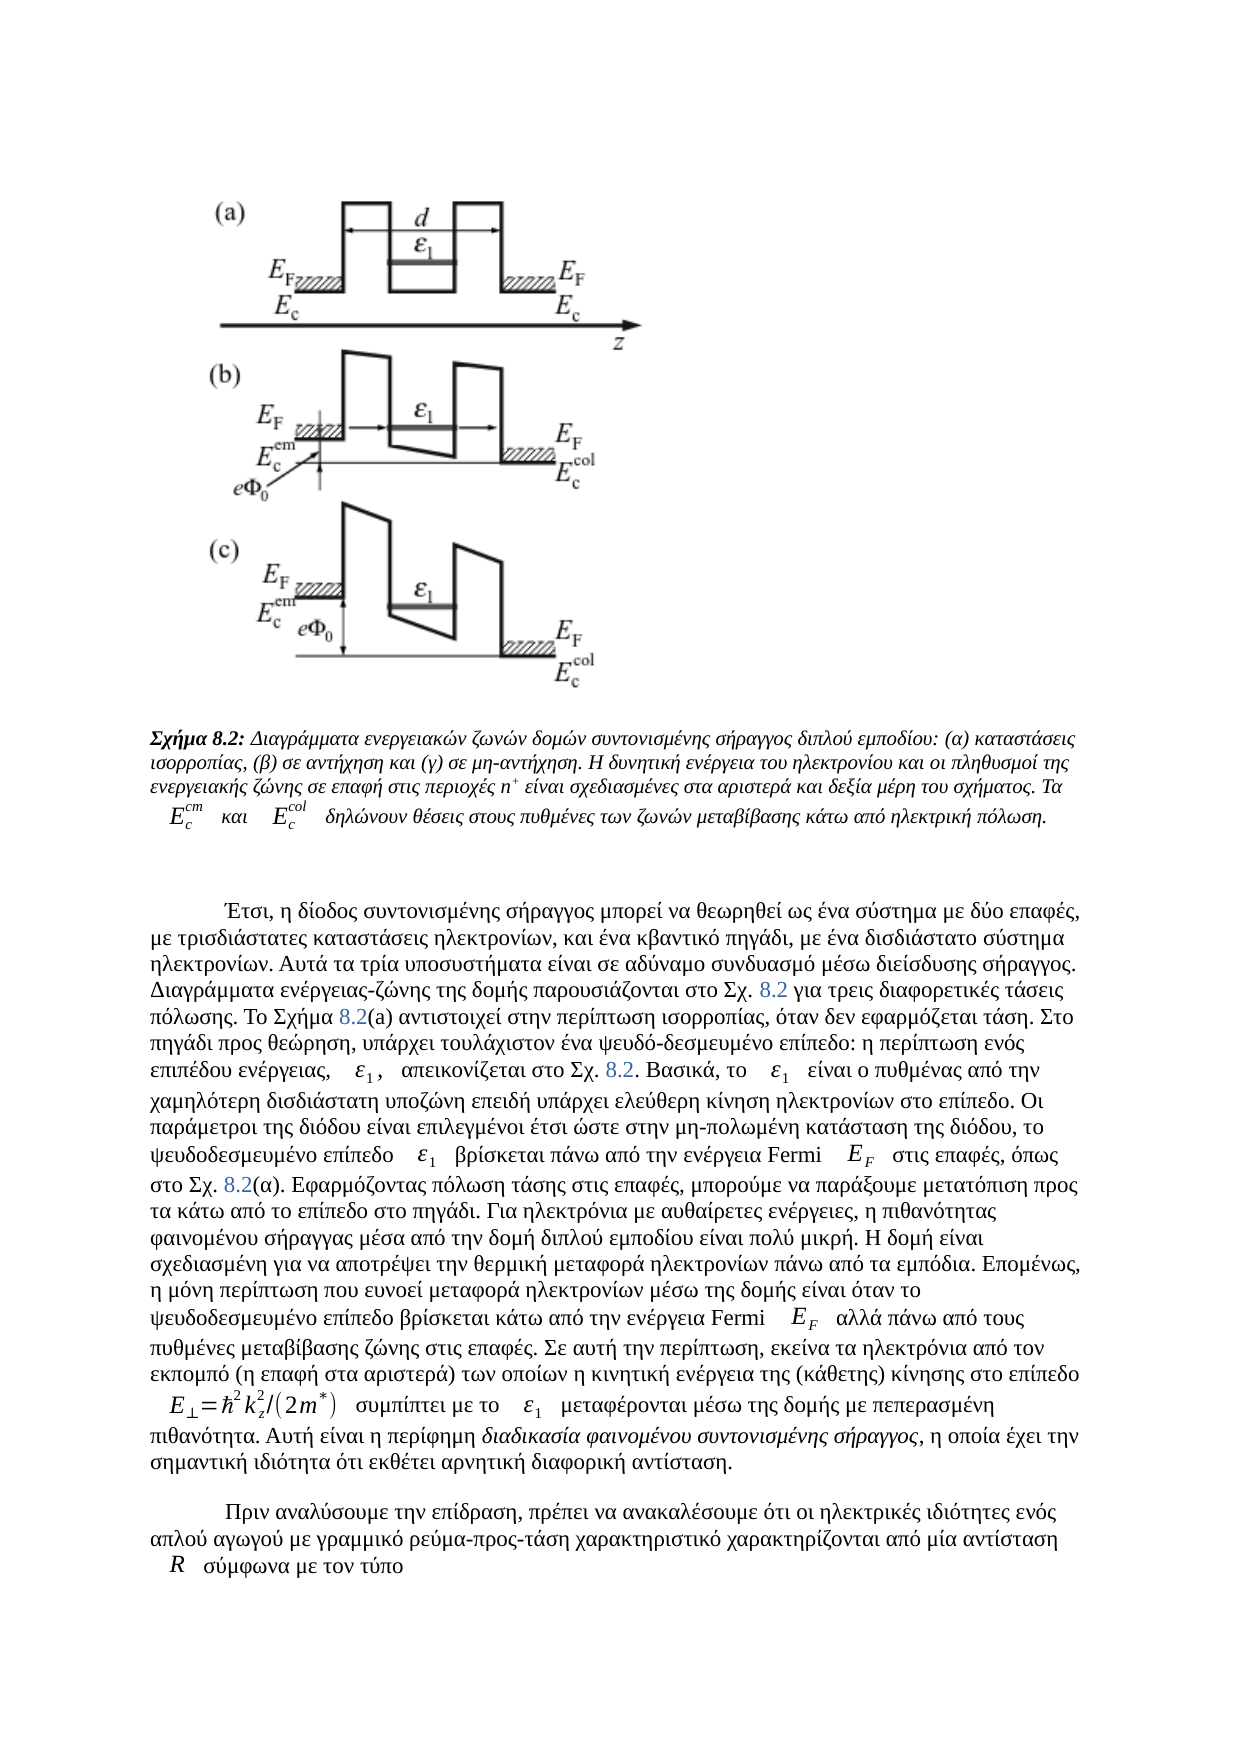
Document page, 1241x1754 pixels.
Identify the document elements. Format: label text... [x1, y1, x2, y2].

text Έτσι, η δίοδος συντονισμένης σήραγγος μπορεί να θεωρηθεί ως ένα σύστημα με δύο επαφές, με τρισδιάστατες καταστάσεις ηλεκτρονίων, και ένα κβαντικό πηγάδι, με ένα δισδιάστατο σύστημα ηλεκτρονίων. Αυτά τα τρία υποσυστήματα είναι σε αδύναμο συνδυασμό μέσω διείσδυσης σήραγγος. Διαγράμματα ενέργειας-ζώνης της δομής παρουσιάζονται στο Σχ. 8.2 για τρεις διαφορετικές τάσεις πόλωσης. Το Σχήμα 8.2(a) αντιστοιχεί στην περίπτωση ισορροπίας, όταν δεν εφαρμόζεται τάση. Στο πηγάδι προς θεώρηση, υπάρχει τουλάχιστον ένα ψευδό-δεσμευμένο επίπεδο: η περίπτωση ενός επιπέδου ενέργειας, απεικονίζεται στο Σχ. 8.2. Βασικά, το είναι ο πυθμένας από την χαμηλότερη δισδιάστατη υποζώνη επειδή υπάρχει ελεύθερη κίνηση ηλεκτρονίων στο επίπεδο. Οι παράμετροι της διόδου είναι επιλεγμένοι έτσι ώστε στην μη-πολωμένη κατάσταση της διόδου, το ψευδοδεσμευμένο επίπεδο βρίσκεται πάνω από την ενέργεια Fermi στις επαφές, όπως στο Σχ. 8.2(α). Εφαρμόζοντας πόλωση τάσης στις επαφές, μπορούμε να παράξουμε μετατόπιση προς τα κάτω από το επίπεδο στο πηγάδι. Για ηλεκτρόνια με αυθαίρετες ενέργειες, η πιθανότητας φαινομένου σήραγγας μέσα από την δομή διπλού εμποδίου είναι πολύ μικρή. Η δομή είναι σχεδιασμένη για να αποτρέψει την θερμική μεταφορά ηλεκτρονίων πάνω από τα εμπόδια. Επομένως, η μόνη περίπτωση που ευνοεί μεταφορά ηλεκτρονίων μέσω της δομής είναι όταν το ψευδοδεσμευμένο επίπεδο βρίσκεται κάτω από την ενέργεια Fermi αλλά πάνω από τους πυθμένες μεταβίβασης ζώνης στις επαφές. Σε αυτή την περίπτωση, εκείνα τα ηλεκτρόνια από τον εκπομπό (η επαφή στα αριστερά) των οποίων η κινητική ενέργεια της (κάθετης) κίνησης στο επίπεδο συμπίπτει με το μεταφέρονται μέσω της δομής με πεπερασμένη πιθανότητα. Αυτή είναι η περίφημη διαδικασία φαινομένου συντονισμένης σήραγγος, η οποία έχει την σημαντική ιδιότητα ότι εκθέτει αρνητική διαφορική αντίσταση. [150, 897, 1091, 1474]
picture [176, 150, 1064, 697]
text Πριν αναλύσουμε την επίδραση, πρέπει να ανακαλέσουμε ότι οι ηλεκτρικές ιδιότητες ενός απλού αγωγού με γραμμικό ρεύμα-προς-τάση χαρακτηριστικό χαρακτηρίζονται από μία αντίσταση σύμφωνα με τον τύπο [150, 1498, 1091, 1579]
table_header [150, 150, 1091, 726]
table_cell Σχήμα 8.2: Διαγράμματα ενεργειακών ζωνών δομών συντονισμένης σήραγγος διπλού εμποδίου: (α) καταστάσεις ισορροπίας, (β) σε αντήχηση και (γ) σε μη-αντήχηση. Η δυνητική ενέργεια του ηλεκτρονίου και οι πληθυσμοί της ενεργειακής ζώνης σε επαφή στις περιοχές n+ είναι σχεδιασμένες στα αριστερά και δεξία μέρη του σχήματος. Τα και δηλώνουν θέσεις στους πυθμένες των ζωνών μεταβίβασης κάτω από ηλεκτρική πόλωση. [150, 726, 1091, 833]
